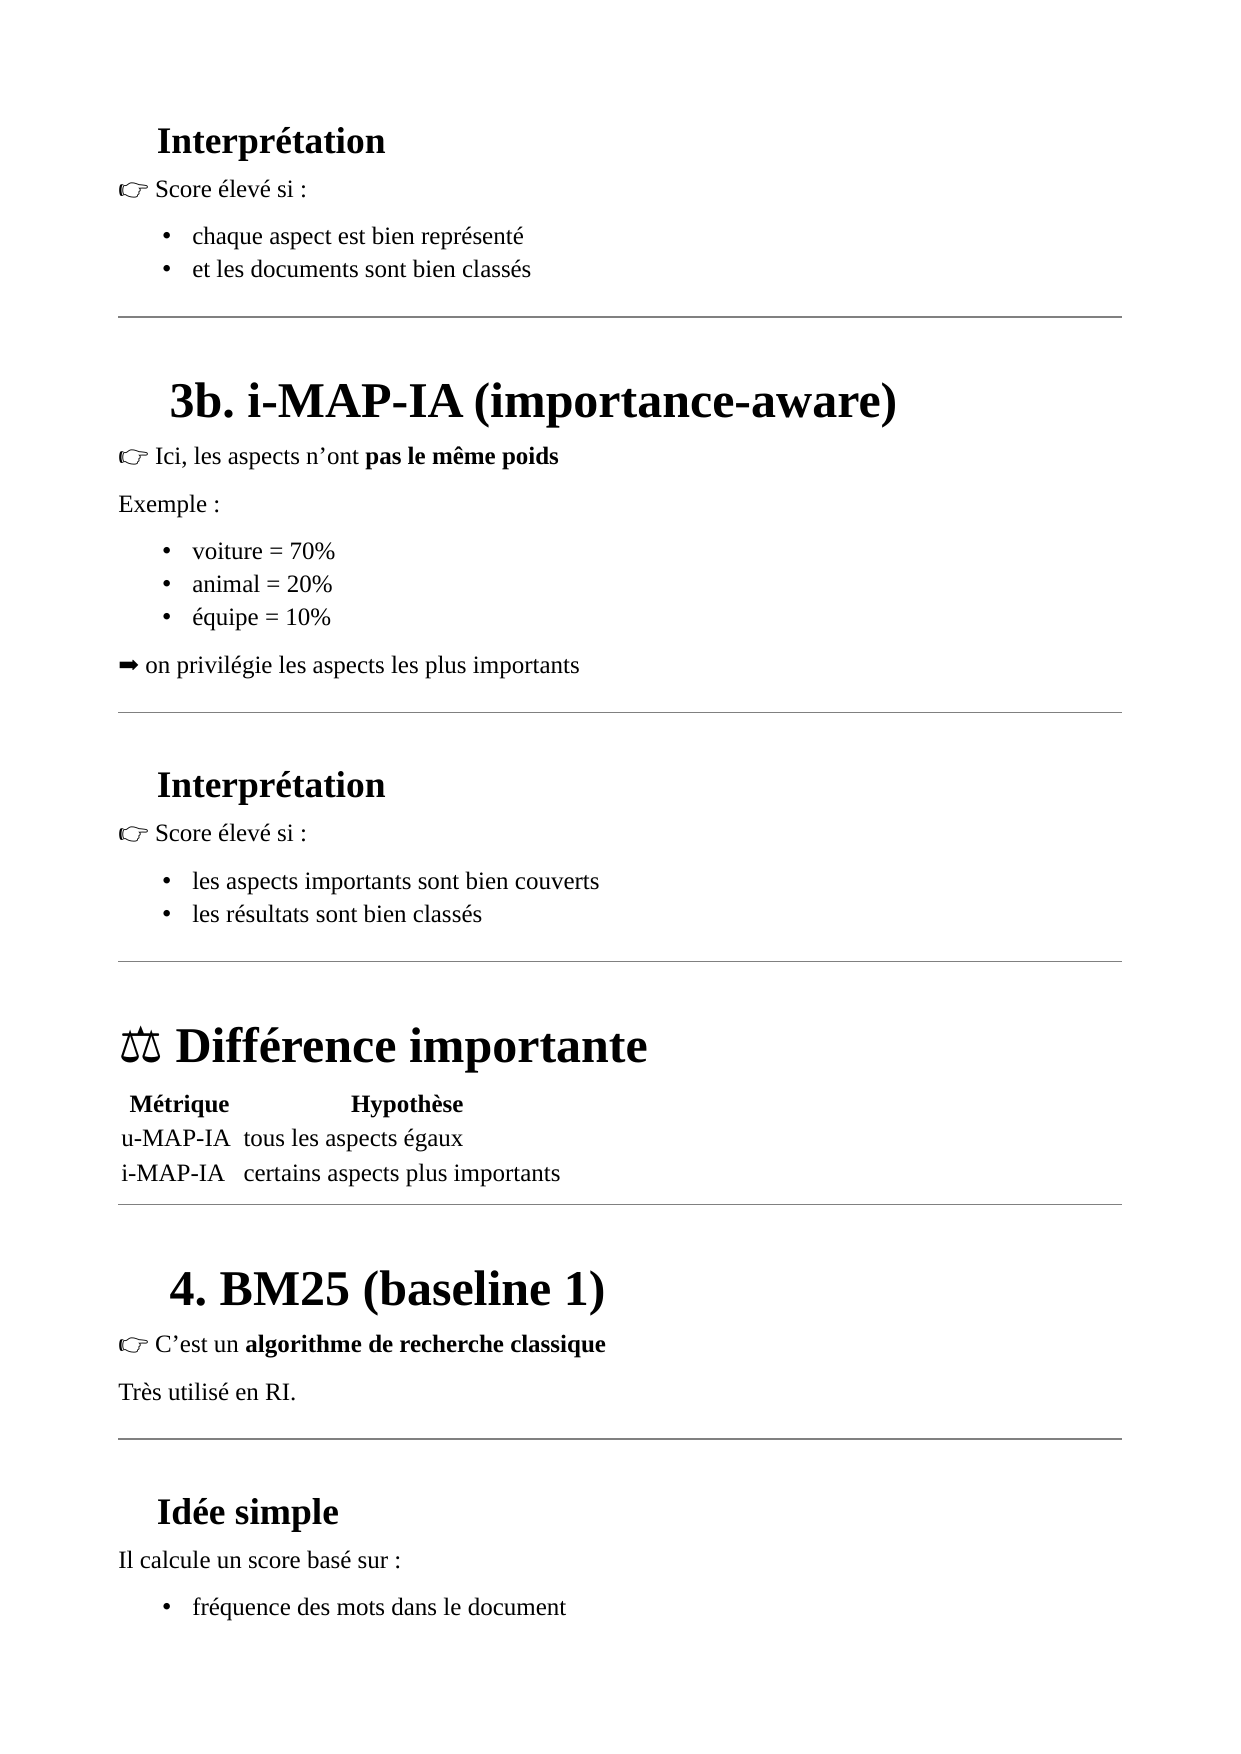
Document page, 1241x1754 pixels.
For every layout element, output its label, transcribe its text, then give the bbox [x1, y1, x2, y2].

list animal = 20% [162, 569, 1122, 598]
list équipe = 10% [162, 602, 1122, 631]
text 👉 C’est un algorithme de recherche classique [118, 1329, 1122, 1358]
list et les documents sont bien classés [162, 254, 1122, 283]
text Il calcule un score basé sur : [118, 1545, 1122, 1574]
subtitle 🔴 3b. i-MAP-IA (importance-aware) [118, 371, 1122, 429]
subtitle ⚖️ Différence importante [118, 1016, 1122, 1073]
table_cell tous les aspects égaux [240, 1121, 573, 1155]
text 👉 Ici, les aspects n’ont pas le même poids [118, 441, 1122, 470]
list les aspects importants sont bien couverts [162, 866, 1122, 895]
table_cell certains aspects plus importants [240, 1155, 573, 1190]
subtitle 💡 Idée simple [118, 1489, 1122, 1532]
table_header Métrique [118, 1086, 240, 1121]
table_cell i-MAP-IA [118, 1155, 240, 1190]
text 👉 Score élevé si : [118, 174, 1122, 202]
subtitle 🧾 Interprétation [118, 118, 1122, 161]
table_header Hypothèse [240, 1086, 573, 1121]
text 👉 Score élevé si : [118, 818, 1122, 847]
subtitle 🧾 Interprétation [118, 763, 1122, 806]
list chaque aspect est bien représenté [162, 221, 1122, 250]
subtitle 🔎 4. BM25 (baseline 1) [118, 1259, 1122, 1316]
text Très utilisé en RI. [118, 1377, 1122, 1405]
list fréquence des mots dans le document [162, 1592, 1122, 1621]
list voiture = 70% [162, 536, 1122, 565]
text Exemple : [118, 489, 1122, 518]
table_cell u-MAP-IA [118, 1121, 240, 1155]
list les résultats sont bien classés [162, 899, 1122, 928]
text ➡️ on privilégie les aspects les plus importants [118, 650, 1122, 679]
